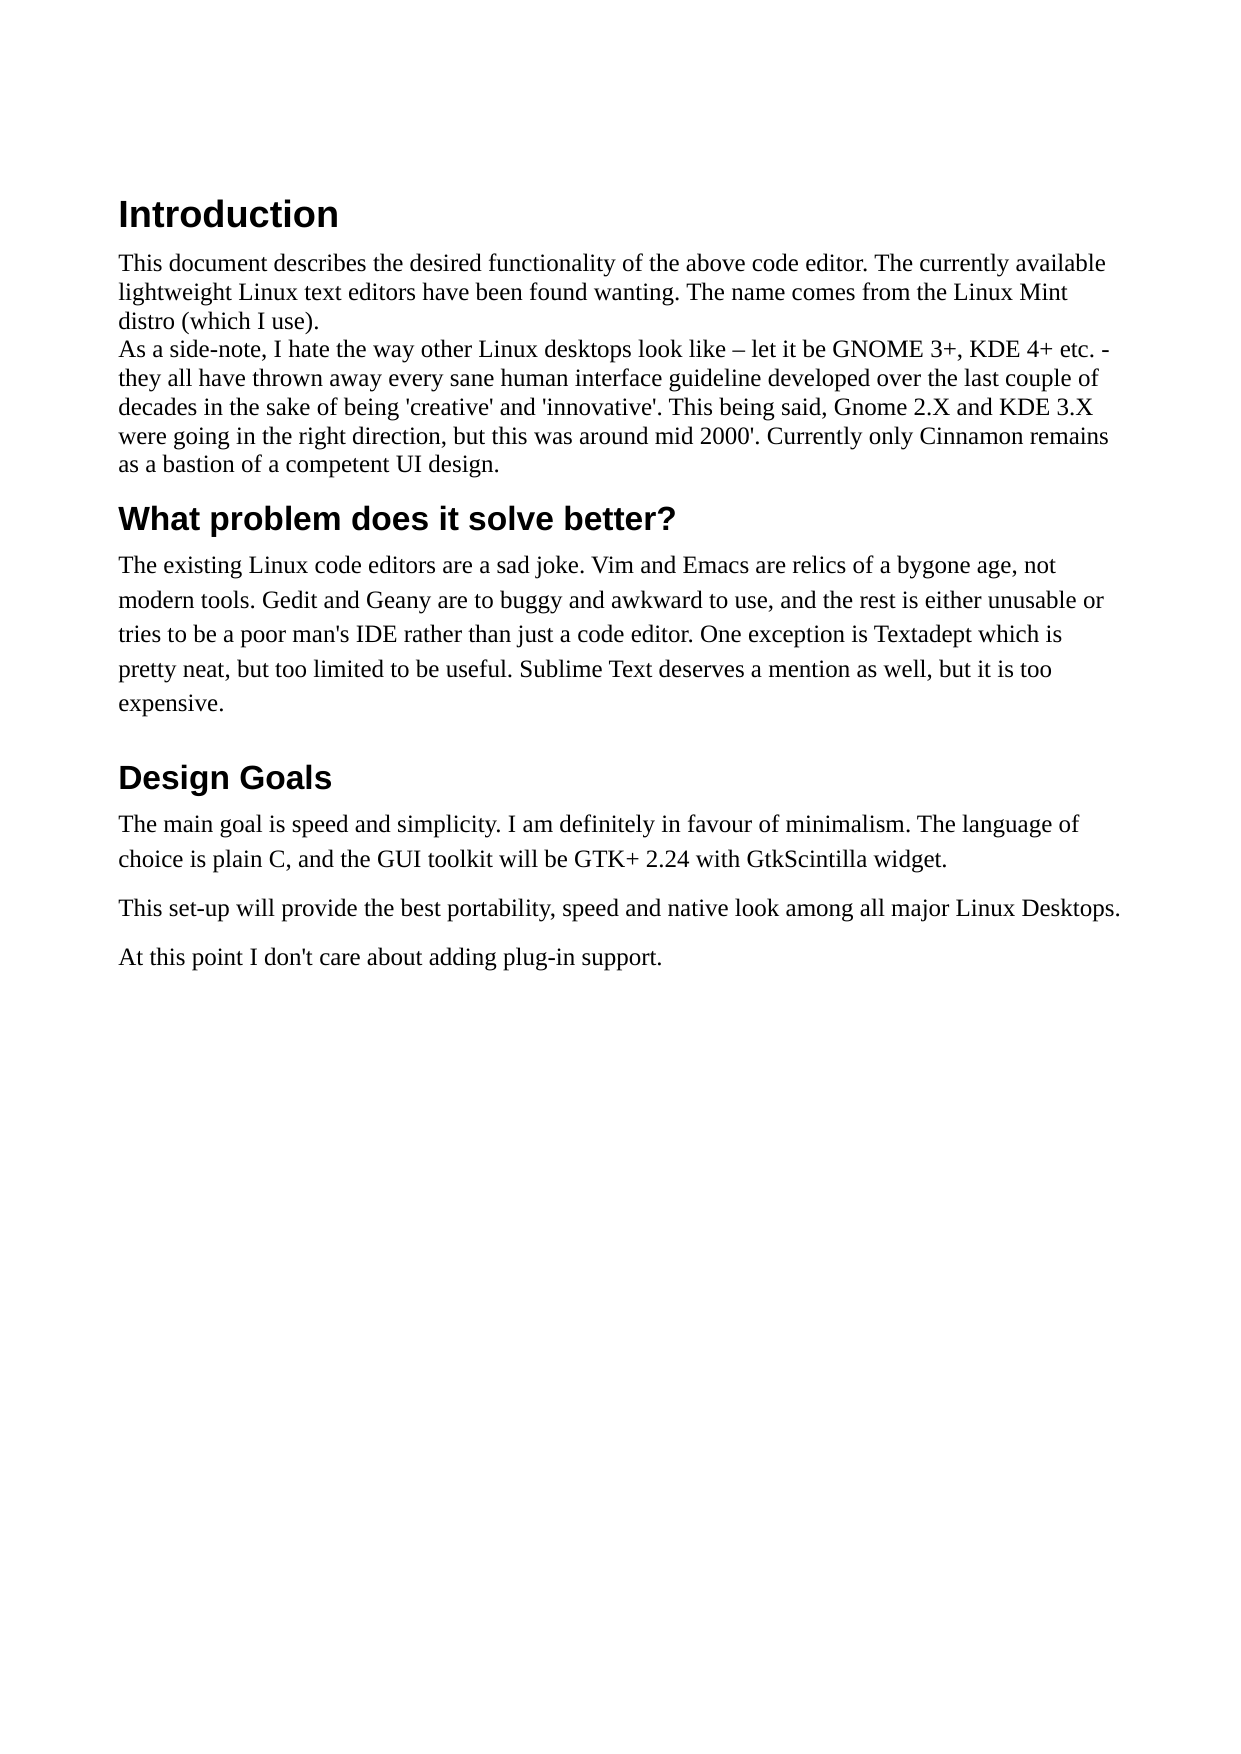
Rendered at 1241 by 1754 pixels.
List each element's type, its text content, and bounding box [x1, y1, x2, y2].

text The existing Linux code editors are a sad joke. Vim and Emacs are relics of a bygone age, not modern tools. Gedit and Geany are to buggy and awkward to use, and the rest is either unusable or tries to be a poor man's IDE rather than just a code editor. One exception is Textadept which is pretty neat, but too limited to be useful. Sublime Text deserves a mention as well, but it is too expensive. [118, 550, 1122, 717]
text The main goal is speed and simplicity. I am definitely in favour of minimalism. The language of choice is plain C, and the GUI toolkit will be GTK+ 2.24 with GtkScintilla widget. [118, 809, 1122, 872]
text As a side-note, I hate the way other Linux desktops look like – let it be GNOME 3+, KDE 4+ etc. - they all have thrown away every sane human interface guideline developed over the last couple of decades in the sake of being 'creative' and 'innovative'. This being said, Gnome 2.X and KDE 3.X were going in the right direction, but this was around mid 2000'. Currently only Cinnamon remains as a bastion of a competent UI design. [118, 334, 1122, 478]
subtitle At this point I don't care about adding plug-in support. [118, 942, 1122, 971]
subtitle This set-up will provide the best portability, speed and native look among all major Linux Desktops. [118, 893, 1122, 922]
subtitle Introduction [118, 192, 1122, 236]
subtitle Design Goals [118, 758, 1122, 797]
subtitle What problem does it solve better? [118, 499, 1122, 538]
text This document describes the desired functionality of the above code editor. The currently available lightweight Linux text editors have been found wanting. The name comes from the Linux Mint distro (which I use). [118, 248, 1122, 334]
